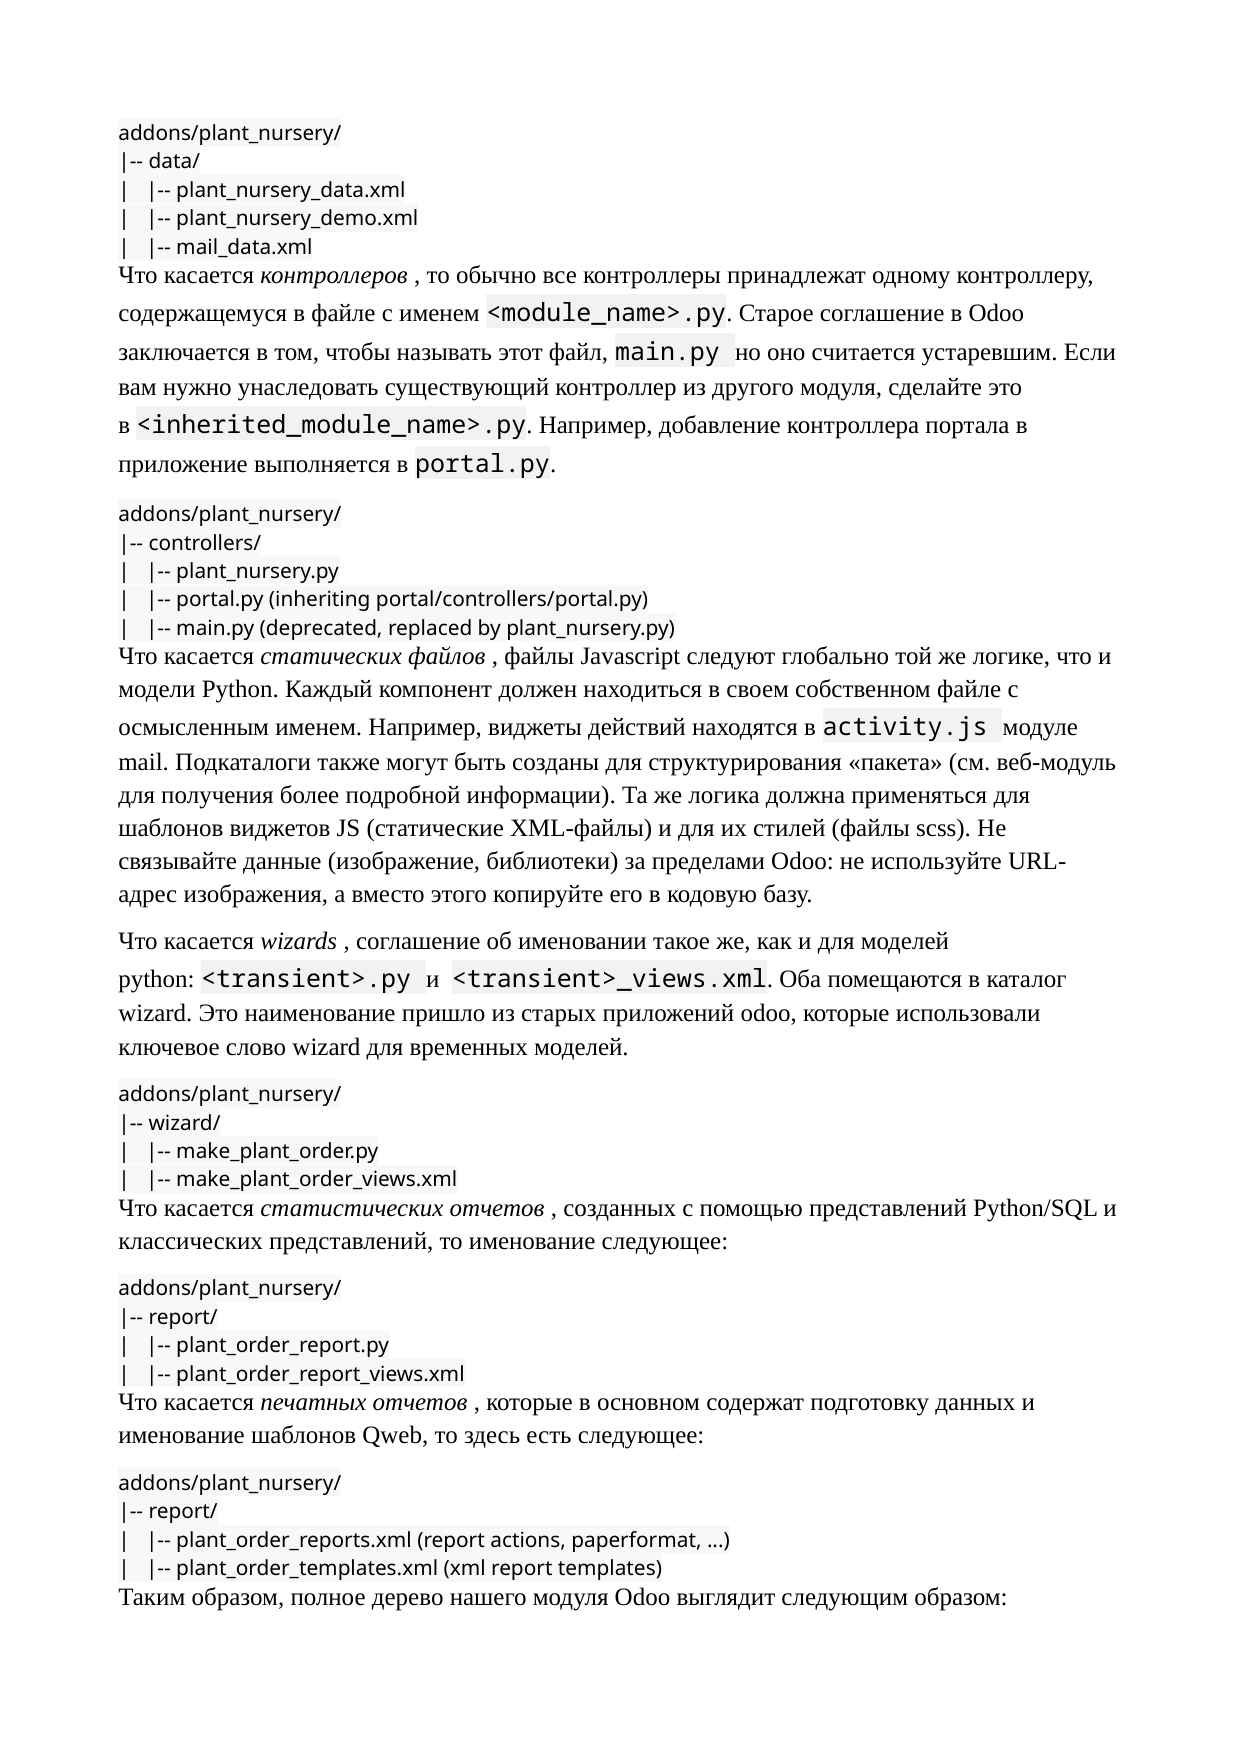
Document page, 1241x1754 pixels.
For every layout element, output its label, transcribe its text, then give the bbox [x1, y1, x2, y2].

text | |-- plant_order_templates.xml (xml report templates) [118, 1553, 1122, 1582]
text addons/plant_nursery/ [118, 1079, 1122, 1108]
text |-- wizard/ [118, 1108, 1122, 1136]
text | |-- plant_nursery_demo.xml [118, 203, 1122, 232]
text addons/plant_nursery/ [118, 1273, 1122, 1302]
text addons/plant_nursery/ [118, 118, 1122, 147]
text | |-- portal.py (inheriting portal/controllers/portal.py) [118, 584, 1122, 613]
text | |-- make_plant_order_views.xml [118, 1164, 1122, 1193]
text |-- data/ [118, 147, 1122, 175]
text |-- report/ [118, 1302, 1122, 1330]
text | |-- plant_order_report.py [118, 1330, 1122, 1359]
text addons/plant_nursery/ [118, 499, 1122, 528]
text | |-- plant_order_reports.xml (report actions, paperformat, ...) [118, 1525, 1122, 1553]
text | |-- main.py (deprecated, replaced by plant_nursery.py) [118, 613, 1122, 641]
text | |-- plant_order_report_views.xml [118, 1359, 1122, 1387]
text | |-- plant_nursery.py [118, 556, 1122, 584]
text Что касается статистических отчетов , созданных с помощью представлений Python/SQL и классических представлений, то именование следующее: [118, 1193, 1122, 1255]
text Таким образом, полное дерево нашего модуля Odoo выглядит следующим образом: [118, 1582, 1122, 1610]
text Что касается печатных отчетов , которые в основном содержат подготовку данных и именование шаблонов Qweb, то здесь есть следующее: [118, 1387, 1122, 1449]
text Что касается wizards , соглашение об именовании такое же, как и для моделей python: <transient>.py и <transient>_views.xml. Оба помещаются в каталог wizard. Это наименование пришло из старых приложений odoo, которые использовали ключевое слово wizard для временных моделей. [118, 926, 1122, 1060]
text | |-- mail_data.xml [118, 232, 1122, 260]
text |-- report/ [118, 1496, 1122, 1525]
text | |-- plant_nursery_data.xml [118, 175, 1122, 203]
text | |-- make_plant_order.py [118, 1136, 1122, 1164]
text Что касается контроллеров , то обычно все контроллеры принадлежат одному контроллеру, содержащемуся в файле с именем <module_name>.py. Старое соглашение в Odoo заключается в том, чтобы называть этот файл, main.py но оно считается устаревшим. Если вам нужно унаследовать существующий контроллер из другого модуля, сделайте это в <inherited_module_name>.py. Например, добавление контроллера портала в приложение выполняется в portal.py. [118, 260, 1122, 479]
text |-- controllers/ [118, 528, 1122, 556]
text Что касается статических файлов , файлы Javascript следуют глобально той же логике, что и модели Python. Каждый компонент должен находиться в своем собственном файле с осмысленным именем. Например, виджеты действий находятся в activity.js модуле mail. Подкаталоги также могут быть созданы для структурирования «пакета» (см. веб-модуль для получения более подробной информации). Та же логика должна применяться для шаблонов виджетов JS (статические XML-файлы) и для их стилей (файлы scss). Не связывайте данные (изображение, библиотеки) за пределами Odoo: не используйте URL-адрес изображения, а вместо этого копируйте его в кодовую базу. [118, 641, 1122, 907]
text addons/plant_nursery/ [118, 1468, 1122, 1496]
